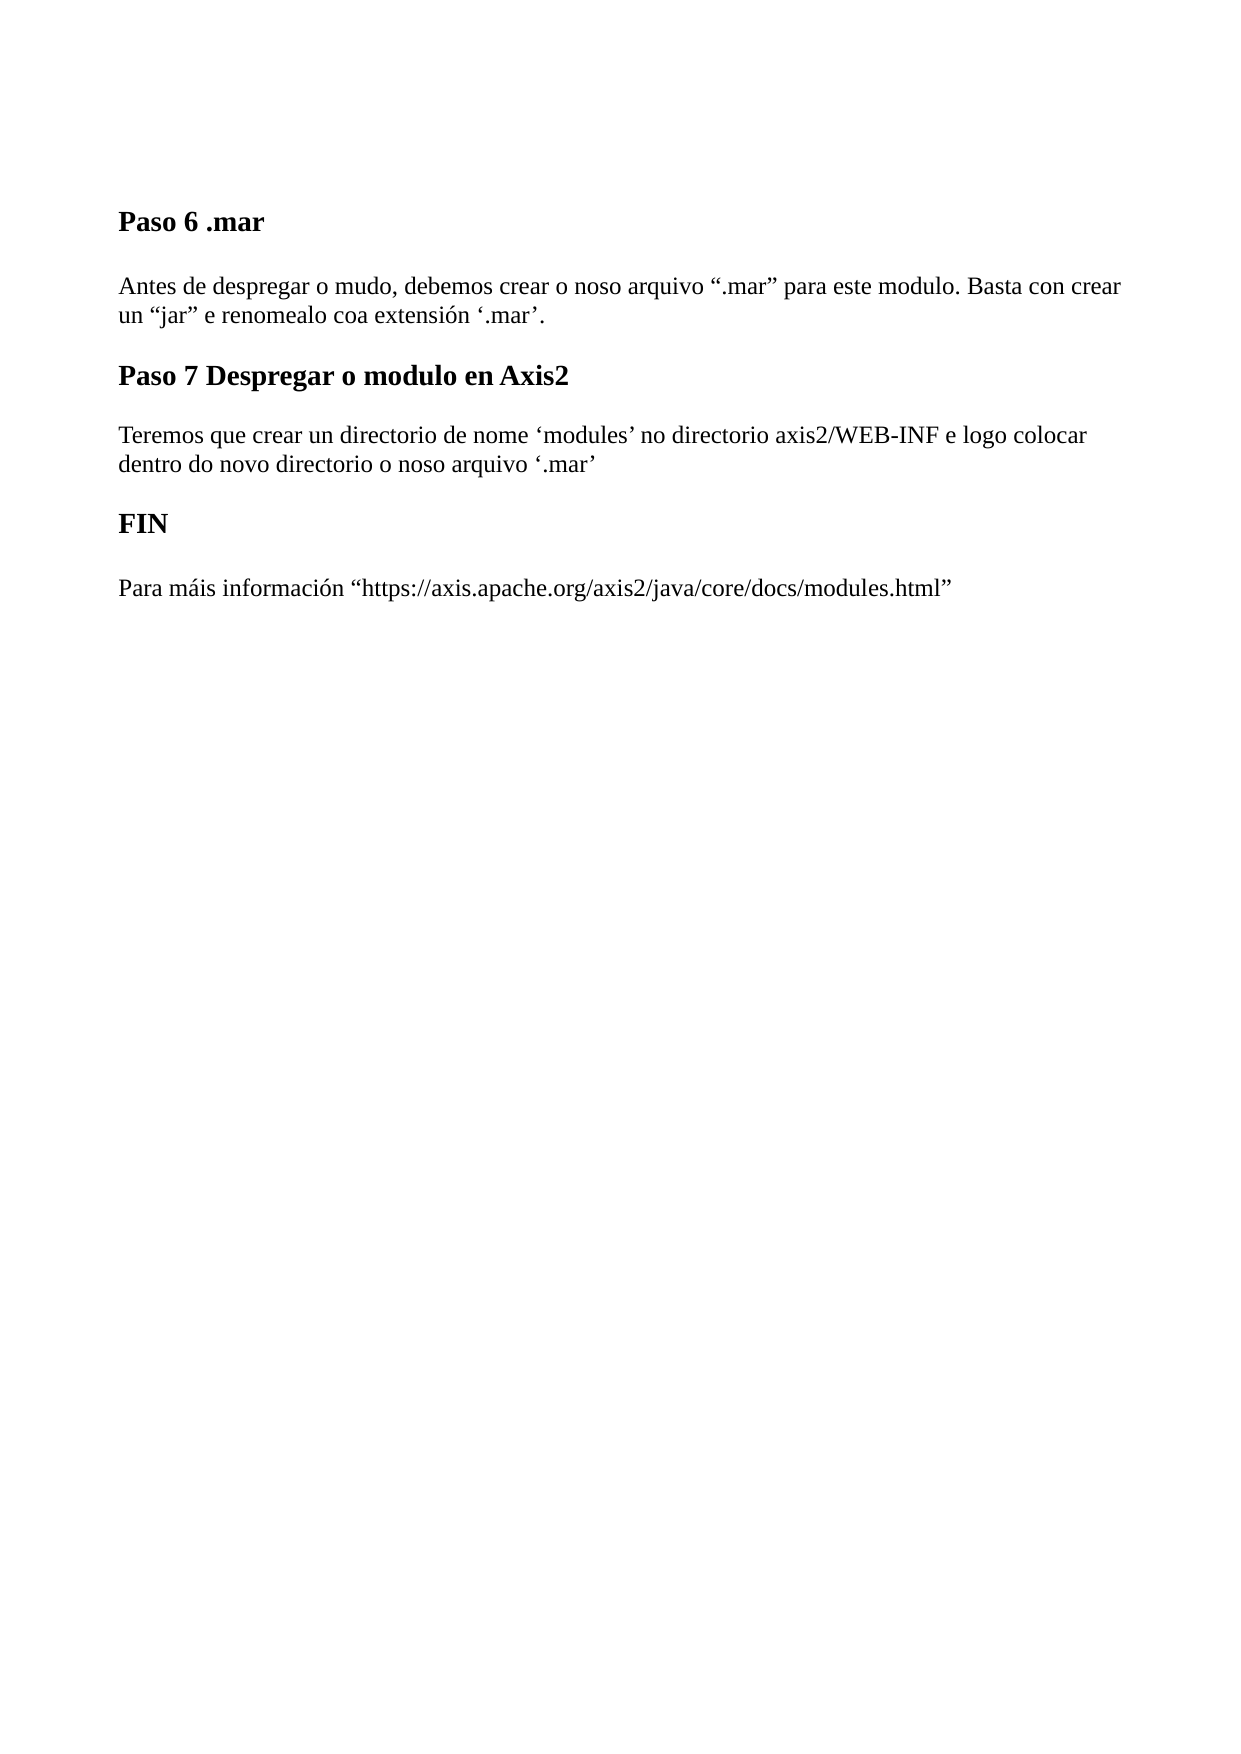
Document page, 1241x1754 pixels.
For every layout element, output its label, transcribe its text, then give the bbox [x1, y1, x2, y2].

text Antes de despregar o mudo, debemos crear o noso arquivo “.mar” para este modulo. Basta con crear un “jar” e renomealo coa extensión ‘.mar’. [118, 271, 1122, 329]
text Paso 7 Despregar o modulo en Axis2 [118, 358, 1122, 391]
text Paso 6 .mar [118, 204, 1122, 238]
text Para máis información “https://axis.apache.org/axis2/java/core/docs/modules.html” [118, 573, 1122, 602]
text FIN [118, 506, 1122, 540]
text Teremos que crear un directorio de nome ‘modules’ no directorio axis2/WEB-INF e logo colocar dentro do novo directorio o noso arquivo ‘.mar’ [118, 420, 1122, 477]
